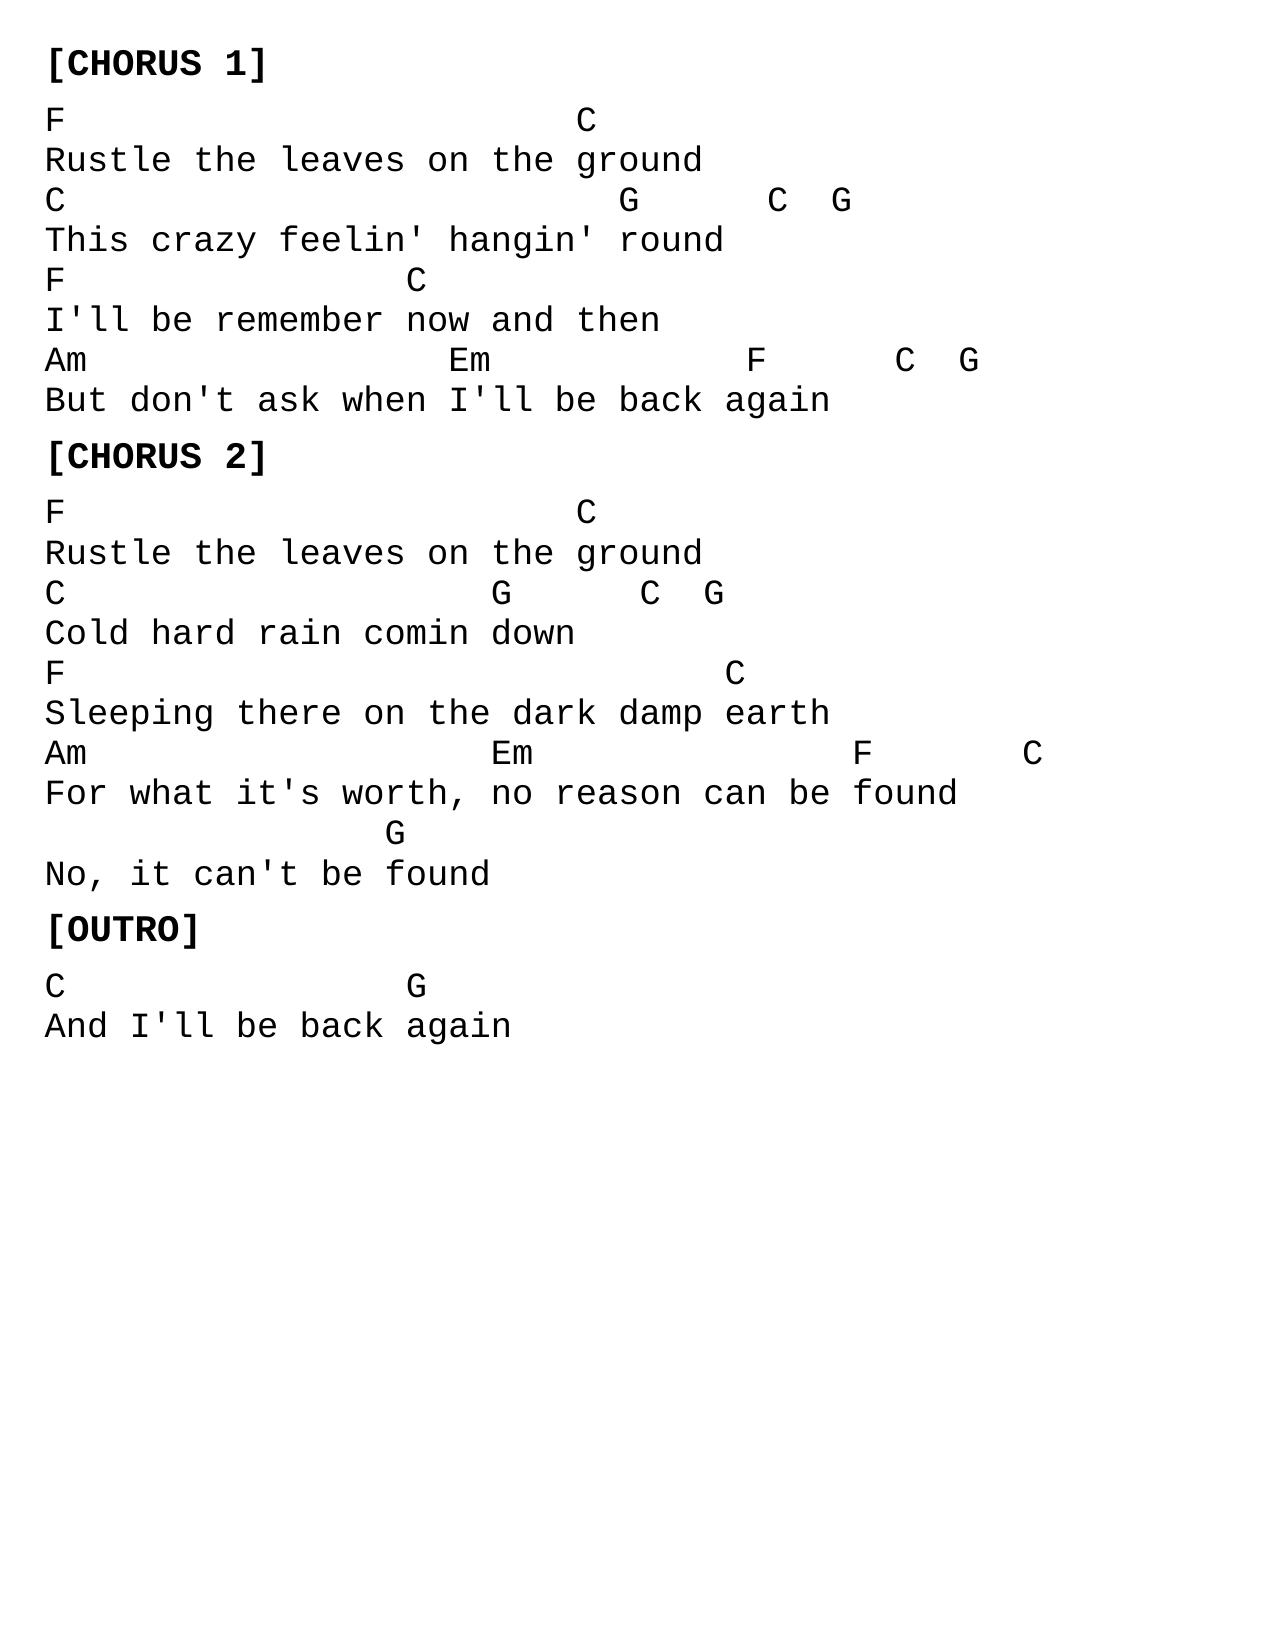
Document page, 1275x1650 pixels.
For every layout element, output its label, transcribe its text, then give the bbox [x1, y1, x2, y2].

text C G [44, 968, 1231, 1008]
text C G C G [44, 182, 1231, 222]
text Rustle the leaves on the ground [44, 534, 1231, 575]
subtitle [CHORUS 2] [44, 437, 1231, 480]
text Am Em F C G [44, 342, 1231, 382]
text I'll be remember now and then [44, 302, 1231, 342]
text G [44, 815, 1231, 855]
text F C [44, 262, 1231, 302]
text Rustle the leaves on the ground [44, 142, 1231, 182]
text This crazy feelin' hangin' round [44, 222, 1231, 262]
text Am Em F C [44, 735, 1231, 775]
text F C [44, 494, 1231, 534]
text For what it's worth, no reason can be found [44, 775, 1231, 815]
text F C [44, 102, 1231, 142]
subtitle [OUTRO] [44, 910, 1231, 953]
text C G C G [44, 575, 1231, 615]
text And I'll be back again [44, 1008, 1231, 1048]
text Sleeping there on the dark damp earth [44, 695, 1231, 735]
text No, it can't be found [44, 855, 1231, 896]
text But don't ask when I'll be back again [44, 382, 1231, 422]
subtitle [CHORUS 1] [44, 44, 1231, 87]
text Cold hard rain comin down [44, 615, 1231, 655]
text F C [44, 655, 1231, 695]
